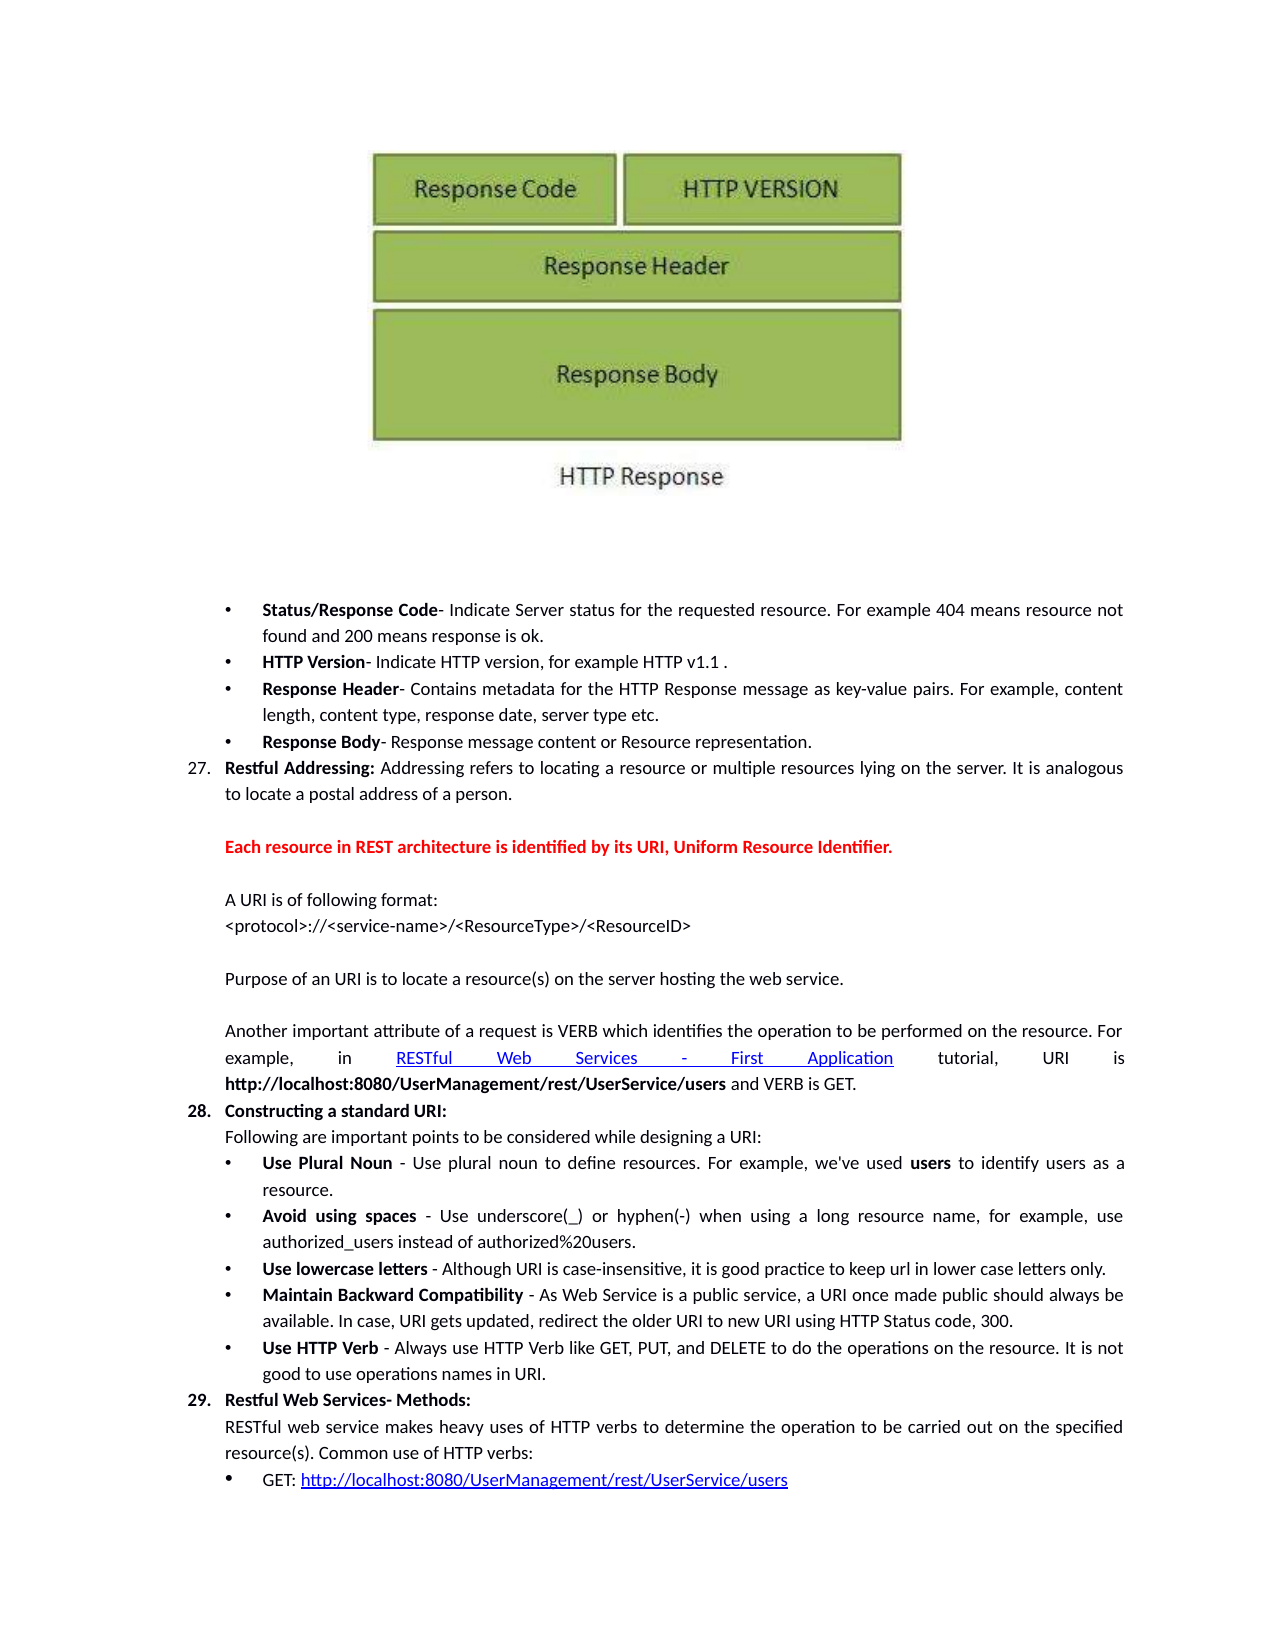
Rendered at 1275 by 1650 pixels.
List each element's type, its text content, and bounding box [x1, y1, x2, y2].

list Following are important points to be considered while designing a URI: [187, 1125, 1125, 1148]
list Another important attribute of a request is VERB which identifies the operation to be performed on the resource. For example, in RESTful Web Services - First Application tutorial, URI is http://localhost:8080/UserManagement/rest/UserService/users and VERB is GET. [187, 1020, 1125, 1095]
list Each resource in REST architecture is identified by its URI, Uniform Resource Identifier. [187, 835, 1125, 858]
list Status/Response Code- Indicate Server status for the requested resource. For example 404 means resource not found and 200 means response is ok. [225, 598, 1125, 647]
list RESTful web service makes heavy uses of HTTP verbs to determine the operation to be carried out on the specified resource(s). Common use of HTTP verbs: [187, 1415, 1125, 1464]
list <protocol>://<service-name>/<ResourceType>/<ResourceID> [187, 914, 1125, 937]
list Use HTTP Verb - Always use HTTP Verb like GET, PUT, and DELETE to do the operations on the resource. It is not good to use operations names in URI. [225, 1336, 1125, 1385]
list GET: http://localhost:8080/UserManagement/rest/UserService/users [225, 1468, 1125, 1491]
list Use Plural Noun - Use plural noun to define resources. For example, we've used users to identify users as a resource. [225, 1151, 1125, 1201]
list Use lowercase letters - Although URI is case-insensitive, it is good practice to keep url in lower case letters only. [225, 1257, 1125, 1280]
list Restful Web Services- Methods: [187, 1389, 1125, 1412]
list Response Body- Response message content or Resource representation. [225, 730, 1125, 753]
list Maintain Backward Compatibility - As Web Service is a public service, a URI once made public should always be available. In case, URI gets updated, redirect the older URI to new URI using HTTP Status code, 300. [225, 1283, 1125, 1332]
list Avoid using spaces - Use underscore(_) or hyphen(-) when using a long resource name, for example, use authorized_users instead of authorized%20users. [225, 1204, 1125, 1253]
list A URI is of following format: [187, 888, 1125, 911]
list Response Header- Contains metadata for the HTTP Response message as key-value pairs. For example, content length, content type, response date, server type etc. [225, 677, 1125, 726]
list Restful Addressing: Addressing refers to locating a resource or multiple resources lying on the server. It is analogous to locate a postal address of a person. [187, 756, 1125, 805]
list HTTP Version- Indicate HTTP version, for example HTTP v1.1 . [225, 651, 1125, 674]
picture [367, 150, 908, 496]
list Purpose of an URI is to locate a resource(s) on the server hosting the web service. [187, 967, 1125, 990]
list Constructing a standard URI: [187, 1099, 1125, 1122]
